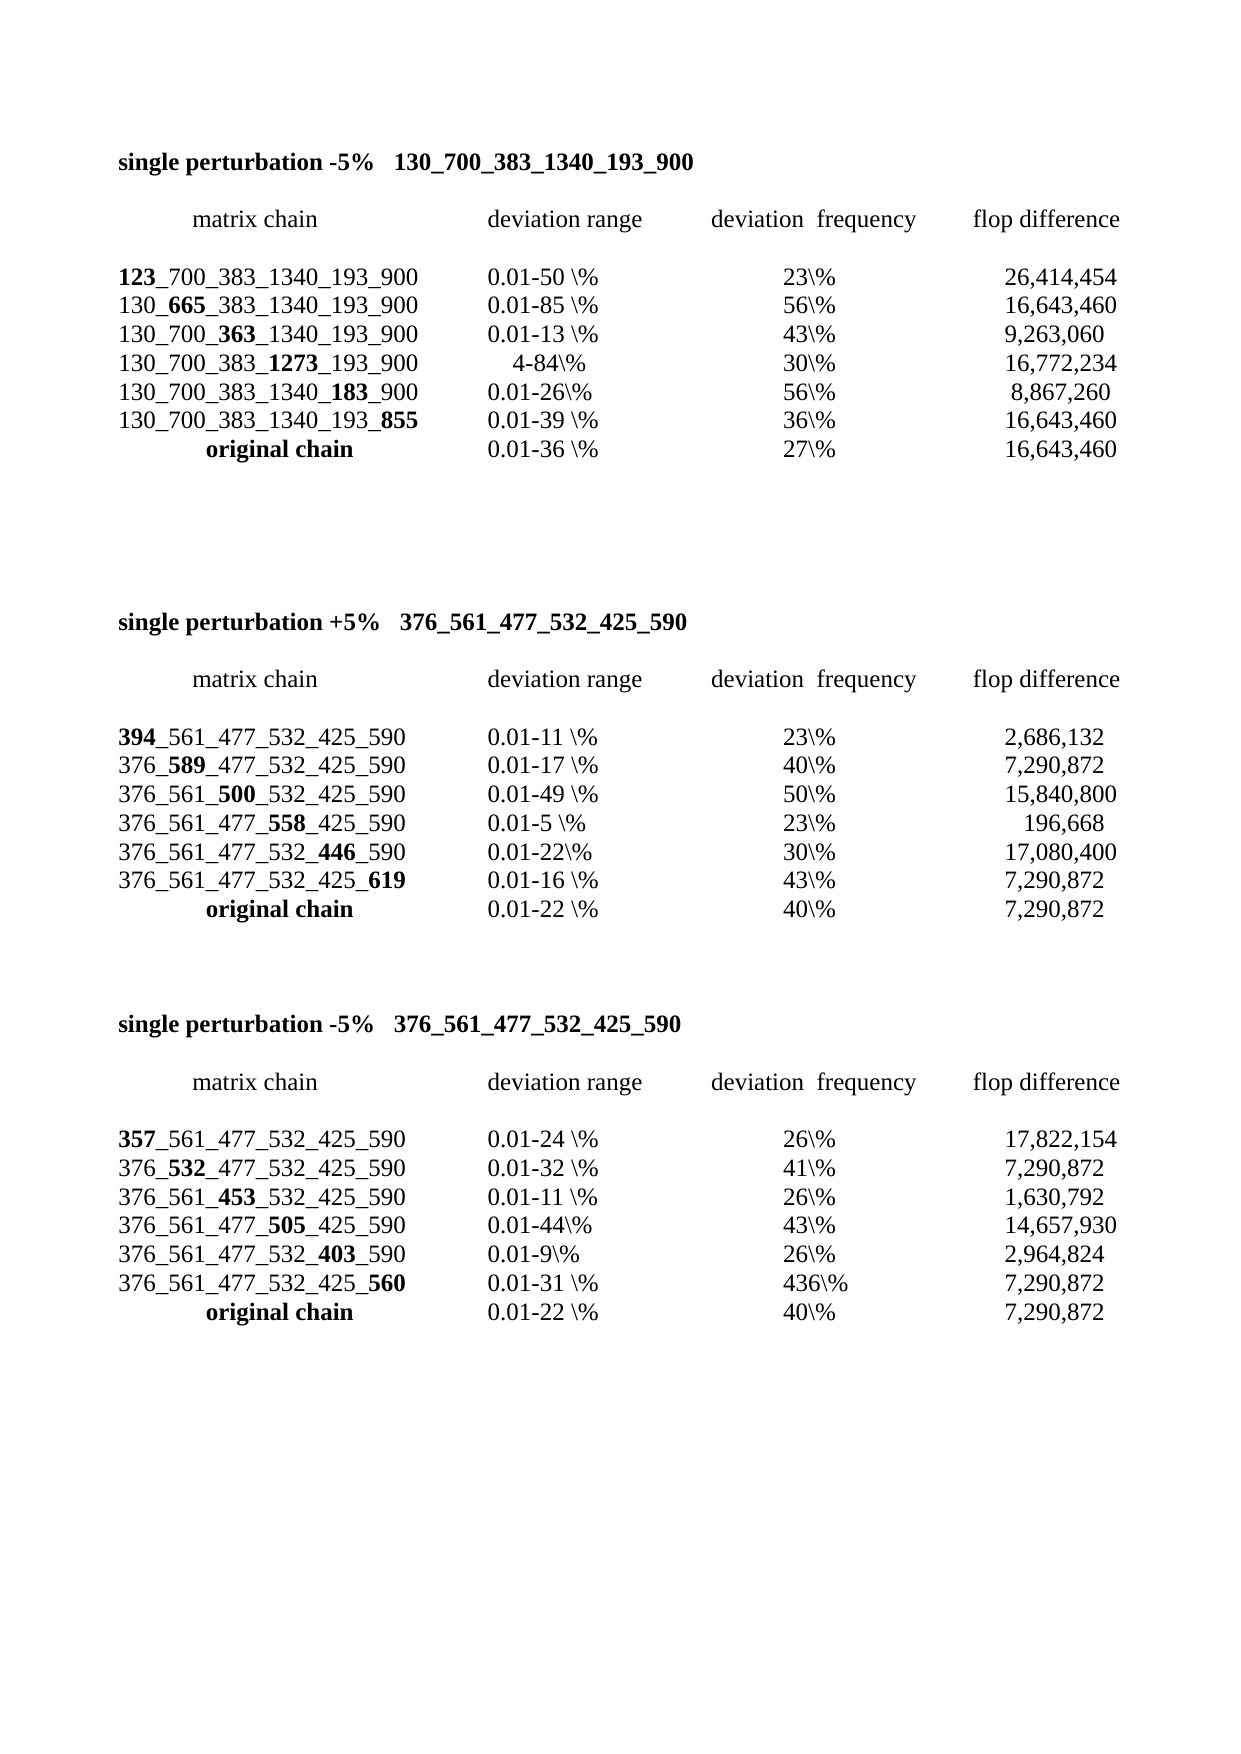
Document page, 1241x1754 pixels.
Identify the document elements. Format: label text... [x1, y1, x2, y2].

text 130_700_383_1340_193_855 0.01-39 \% 36\% 16,643,460 [118, 406, 1122, 434]
text single perturbation -5% 376_561_477_532_425_590 [118, 1009, 1122, 1038]
text 130_700_383_1340_183_900 0.01-26\% 56\% 8,867,260 [118, 377, 1122, 406]
text original chain 0.01-22 \% 40\% 7,290,872 [118, 1297, 1122, 1326]
text 376_561_477_532_446_590 0.01-22\% 30\% 17,080,400 [118, 837, 1122, 866]
text 376_589_477_532_425_590 0.01-17 \% 40\% 7,290,872 [118, 751, 1122, 779]
text matrix chain deviation range deviation frequency flop difference [118, 204, 1122, 233]
text 123_700_383_1340_193_900 0.01-50 \% 23\% 26,414,454 [118, 262, 1122, 291]
text matrix chain deviation range deviation frequency flop difference [118, 1067, 1122, 1096]
text 376_561_477_505_425_590 0.01-44\% 43\% 14,657,930 [118, 1211, 1122, 1239]
text single perturbation +5% 376_561_477_532_425_590 [118, 607, 1122, 636]
text 376_561_453_532_425_590 0.01-11 \% 26\% 1,630,792 [118, 1182, 1122, 1211]
text original chain 0.01-22 \% 40\% 7,290,872 [118, 894, 1122, 923]
text 130_700_383_1273_193_900 4-84\% 30\% 16,772,234 [118, 348, 1122, 377]
text 376_561_477_558_425_590 0.01-5 \% 23\% 196,668 [118, 808, 1122, 837]
text original chain 0.01-36 \% 27\% 16,643,460 [118, 434, 1122, 463]
text matrix chain deviation range deviation frequency flop difference [118, 664, 1122, 693]
text 376_561_477_532_425_560 0.01-31 \% 436\% 7,290,872 [118, 1268, 1122, 1297]
text 130_665_383_1340_193_900 0.01-85 \% 56\% 16,643,460 [118, 291, 1122, 319]
text single perturbation -5% 130_700_383_1340_193_900 [118, 147, 1122, 176]
text 357_561_477_532_425_590 0.01-24 \% 26\% 17,822,154 [118, 1124, 1122, 1153]
text 130_700_363_1340_193_900 0.01-13 \% 43\% 9,263,060 [118, 319, 1122, 348]
text 394_561_477_532_425_590 0.01-11 \% 23\% 2,686,132 [118, 722, 1122, 751]
text 376_532_477_532_425_590 0.01-32 \% 41\% 7,290,872 [118, 1153, 1122, 1182]
text 376_561_477_532_403_590 0.01-9\% 26\% 2,964,824 [118, 1239, 1122, 1268]
text 376_561_500_532_425_590 0.01-49 \% 50\% 15,840,800 [118, 779, 1122, 808]
text 376_561_477_532_425_619 0.01-16 \% 43\% 7,290,872 [118, 866, 1122, 894]
